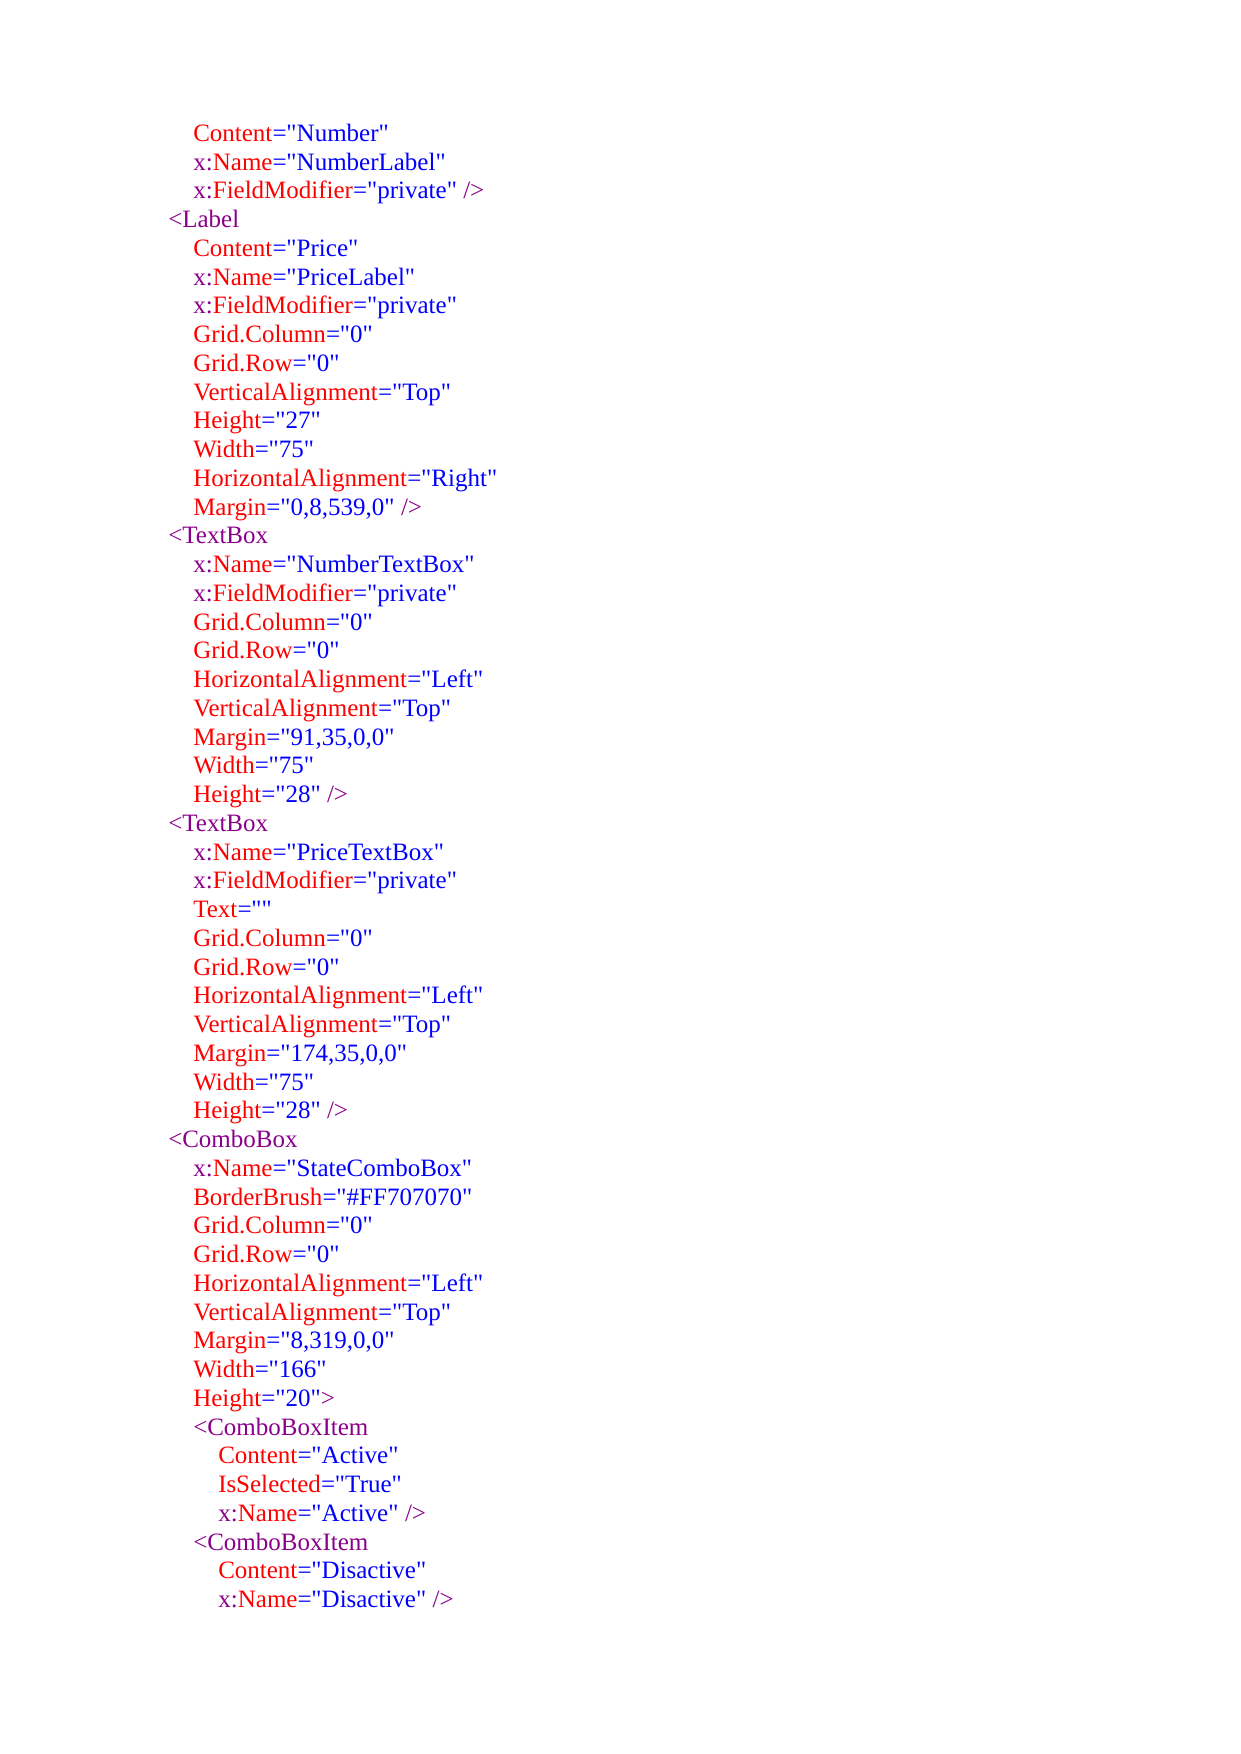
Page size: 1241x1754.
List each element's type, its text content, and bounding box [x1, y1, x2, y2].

text Content="Number" x:Name="NumberLabel" x:FieldModifier="private" /> <Label Content="Price" x:Name="PriceLabel" x:FieldModifier="private" Grid.Column="0" Grid.Row="0" VerticalAlignment="Top" Height="27" Width="75" HorizontalAlignment="Right" Margin="0,8,539,0" /> <TextBox x:Name="NumberTextBox" x:FieldModifier="private" Grid.Column="0" Grid.Row="0" HorizontalAlignment="Left" VerticalAlignment="Top" Margin="91,35,0,0" Width="75" Height="28" /> <TextBox x:Name="PriceTextBox" x:FieldModifier="private" Text="" Grid.Column="0" Grid.Row="0" HorizontalAlignment="Left" VerticalAlignment="Top" Margin="174,35,0,0" Width="75" Height="28" /> <ComboBox x:Name="StateComboBox" BorderBrush="#FF707070" Grid.Column="0" Grid.Row="0" HorizontalAlignment="Left" VerticalAlignment="Top" Margin="8,319,0,0" Width="166" Height="20"> <ComboBoxItem Content="Active" IsSelected="True" x:Name="Active" /> <ComboBoxItem Content="Disactive" x:Name="Disactive" /> [118, 118, 1122, 1613]
